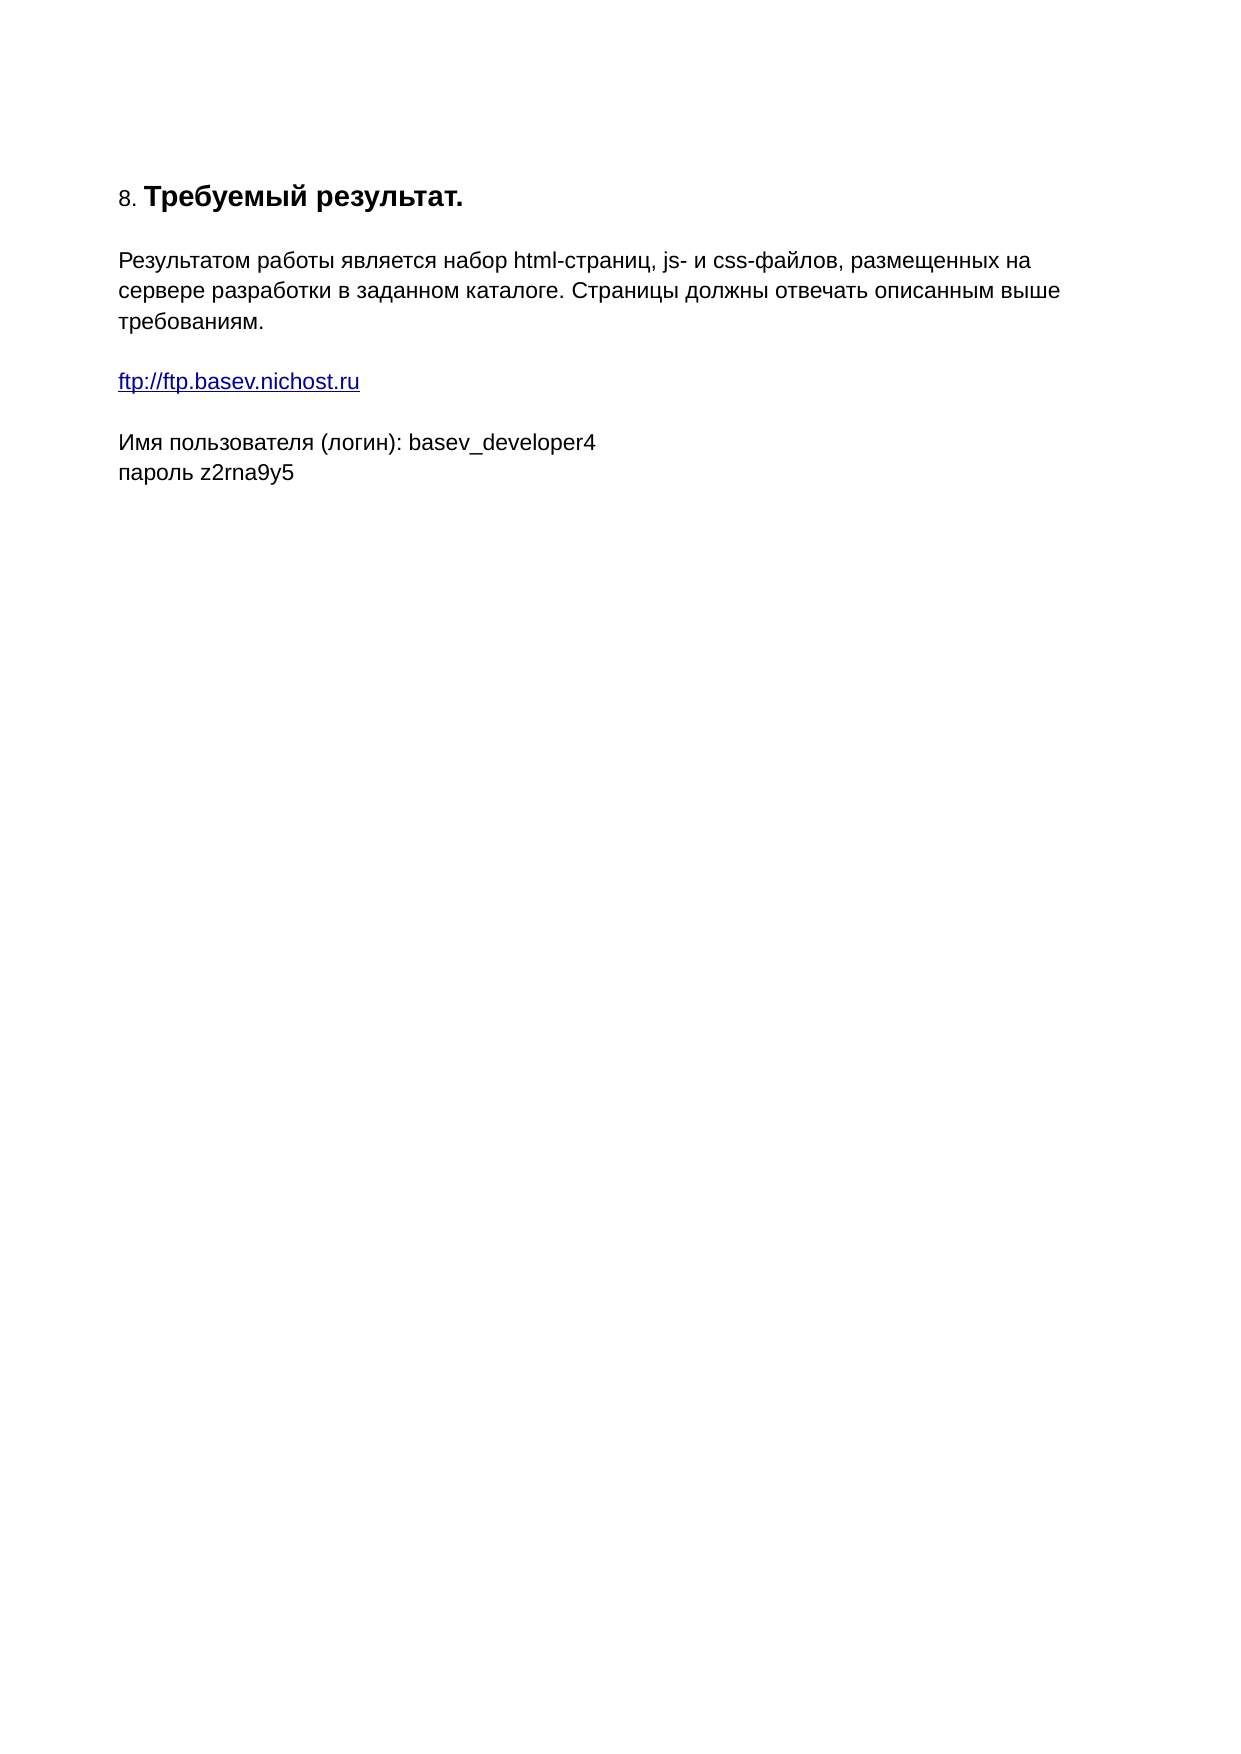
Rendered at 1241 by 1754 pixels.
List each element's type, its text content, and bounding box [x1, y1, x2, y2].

text 8. Требуемый результат. [118, 178, 1122, 212]
text Результатом работы является набор html-страниц, js- и css-файлов, размещенных на сервере разработки в заданном каталоге. Страницы должны отвечать описанным выше требованиям. ftp://ftp.basev.nichost.ru Имя пользователя (логин): basev_developer4 пароль z2rna9y5 [118, 247, 1122, 485]
